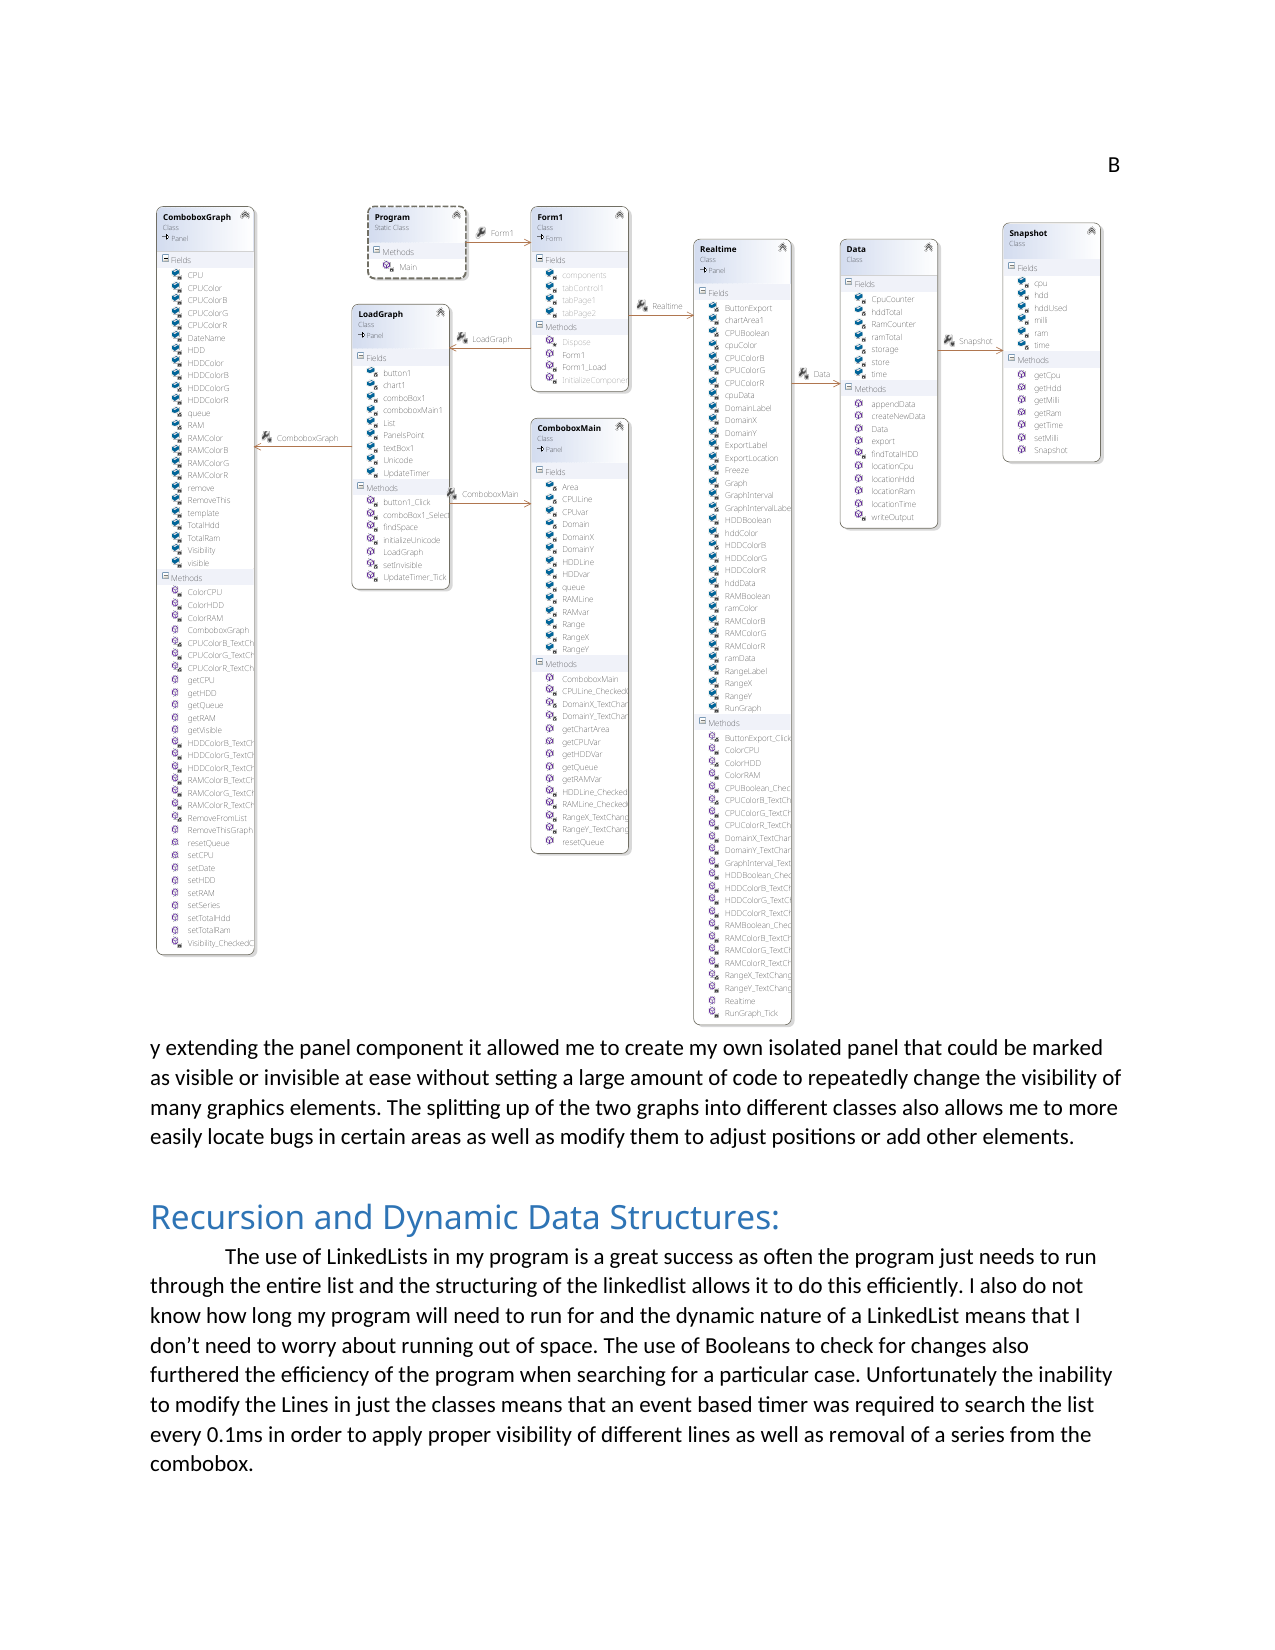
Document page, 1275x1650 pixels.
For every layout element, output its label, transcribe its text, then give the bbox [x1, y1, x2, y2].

subtitle Recursion and Dynamic Data Structures: [150, 1194, 1125, 1239]
text For the final program I have removed the DataManagement class, replacing it with the Data class. The Data class is renamed Snapshot. This program has 7classes, 4 of which are panels. I am using the in-built chart class in c# that draws lines for me and am just modifying its parameters to update lines. The diagram below was drawn with Windows Visual Studio 2012 Class Diagram.By extending the panel component it allowed me to create my own isolated panel that could be marked as visible or invisible at ease without setting a large amount of code to repeatedly change the visibility of many graphics elements. The splitting up of the two graphs into different classes also allows me to more easily locate bugs in certain areas as well as modify them to adjust positions or add other elements. [150, 150, 1125, 1150]
text The use of LinkedLists in my program is a great success as often the program just needs to run through the entire list and the structuring of the linkedlist allows it to do this efficiently. I also do not know how long my program will need to run for and the dynamic nature of a LinkedList means that I don’t need to worry about running out of space. The use of Booleans to check for changes also furthered the efficiency of the program when searching for a particular case. Unfortunately the inability to modify the Lines in just the classes means that an event based timer was required to search the list every 0.1ms in order to apply proper visibility of different lines as well as removal of a series from the combobox. [150, 1242, 1125, 1478]
